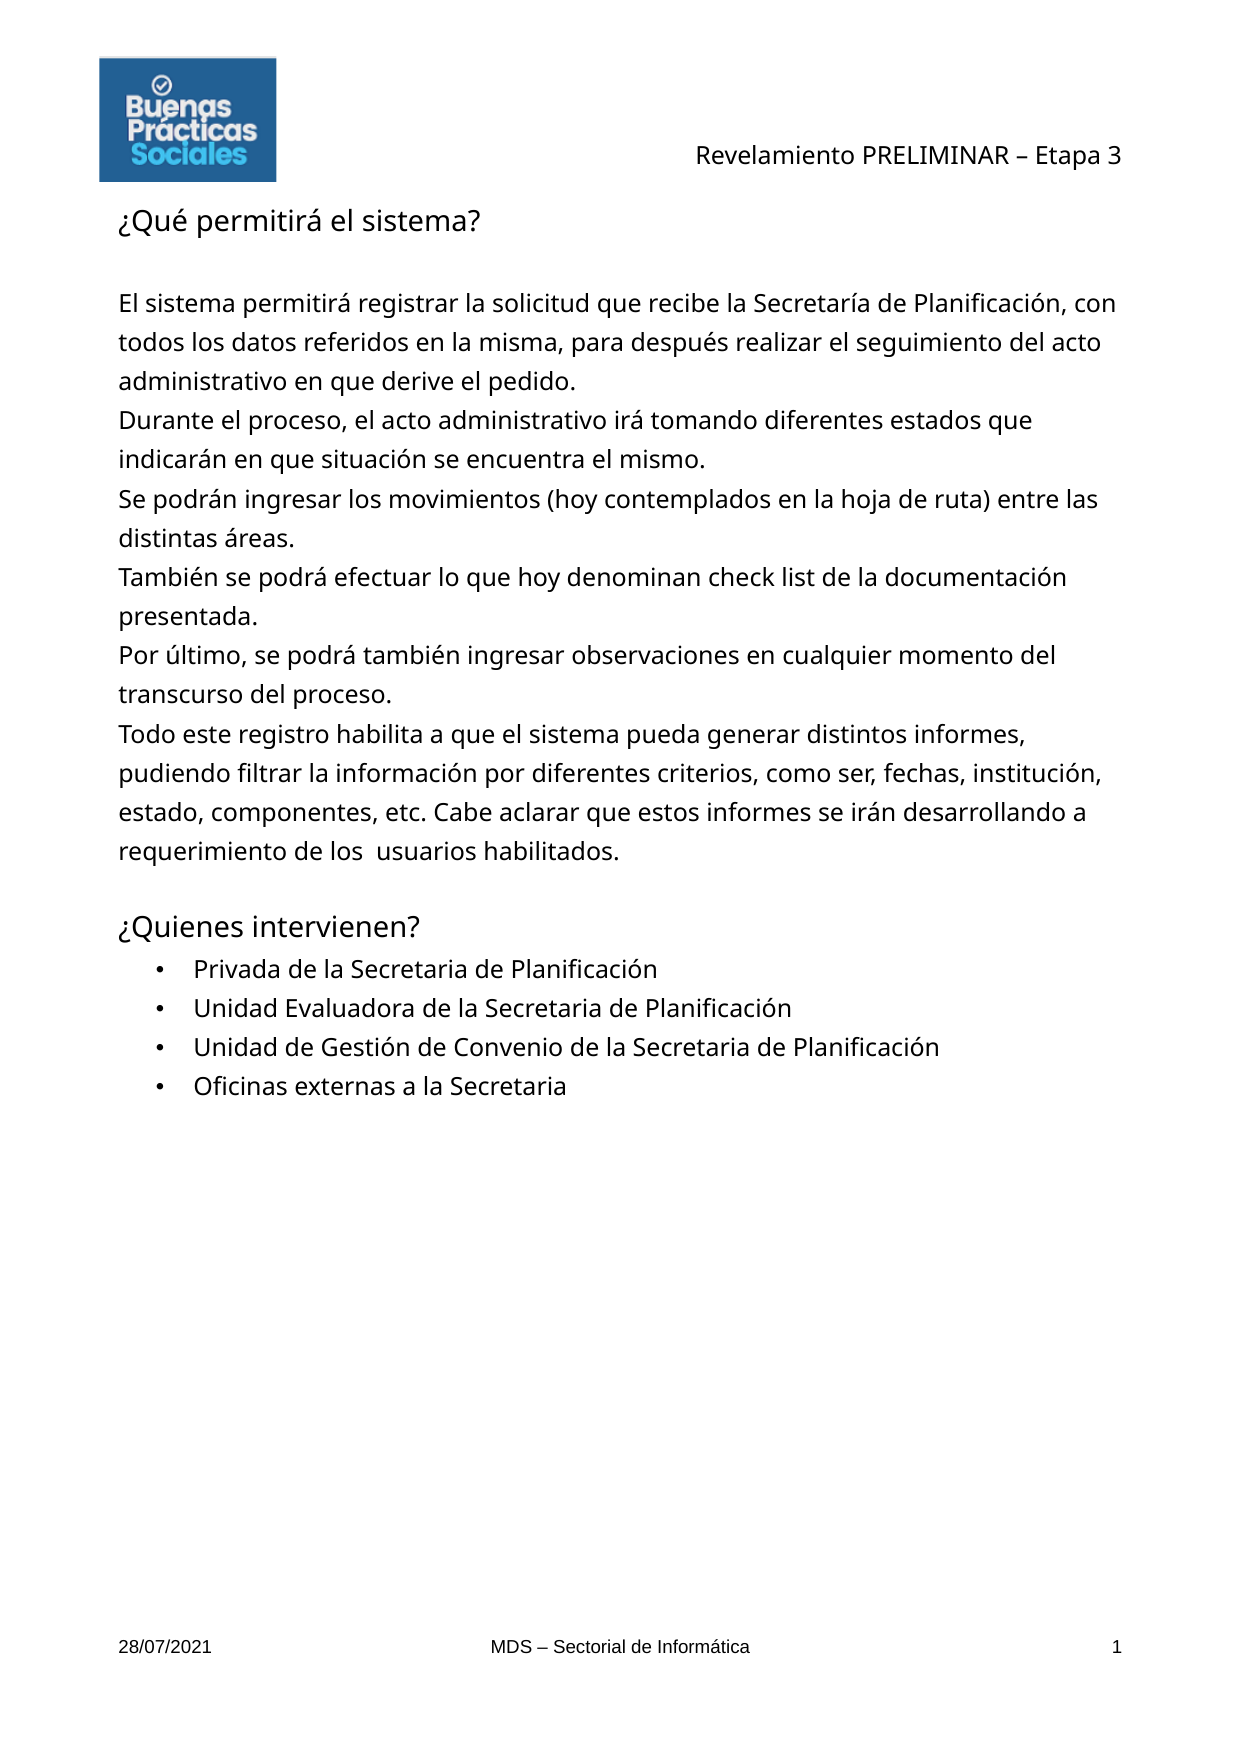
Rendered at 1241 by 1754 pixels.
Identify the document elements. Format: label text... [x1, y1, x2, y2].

list Privada de la Secretaria de Planificación [156, 952, 1122, 986]
text También se podrá efectuar lo que hoy denominan check list de la documentación presentada. [118, 559, 1122, 633]
text Por último, se podrá también ingresar observaciones en cualquier momento del transcurso del proceso. [118, 638, 1122, 711]
list Unidad Evaluadora de la Secretaria de Planificación [156, 991, 1122, 1025]
text Se podrán ingresar los movimientos (hoy contemplados en la hoja de ruta) entre las distintas áreas. [118, 481, 1122, 554]
list Unidad de Gestión de Convenio de la Secretaria de Planificación [156, 1030, 1122, 1064]
text Todo este registro habilita a que el sistema pueda generar distintos informes, pudiendo filtrar la información por diferentes criterios, como ser, fechas, institución, estado, componentes, etc. Cabe aclarar que estos informes se irán desarrollando a requerimiento de los usuarios habilitados. [118, 716, 1122, 868]
list Oficinas externas a la Secretaria [156, 1069, 1122, 1103]
text ¿Quienes intervienen? [118, 906, 1122, 946]
text ¿Qué permitirá el sistema? [118, 201, 1122, 240]
text El sistema permitirá registrar la solicitud que recibe la Secretaría de Planificación, con todos los datos referidos en la misma, para después realizar el seguimiento del acto administrativo en que derive el pedido. [118, 285, 1122, 398]
text Durante el proceso, el acto administrativo irá tomando diferentes estados que indicarán en que situación se encuentra el mismo. [118, 403, 1122, 476]
